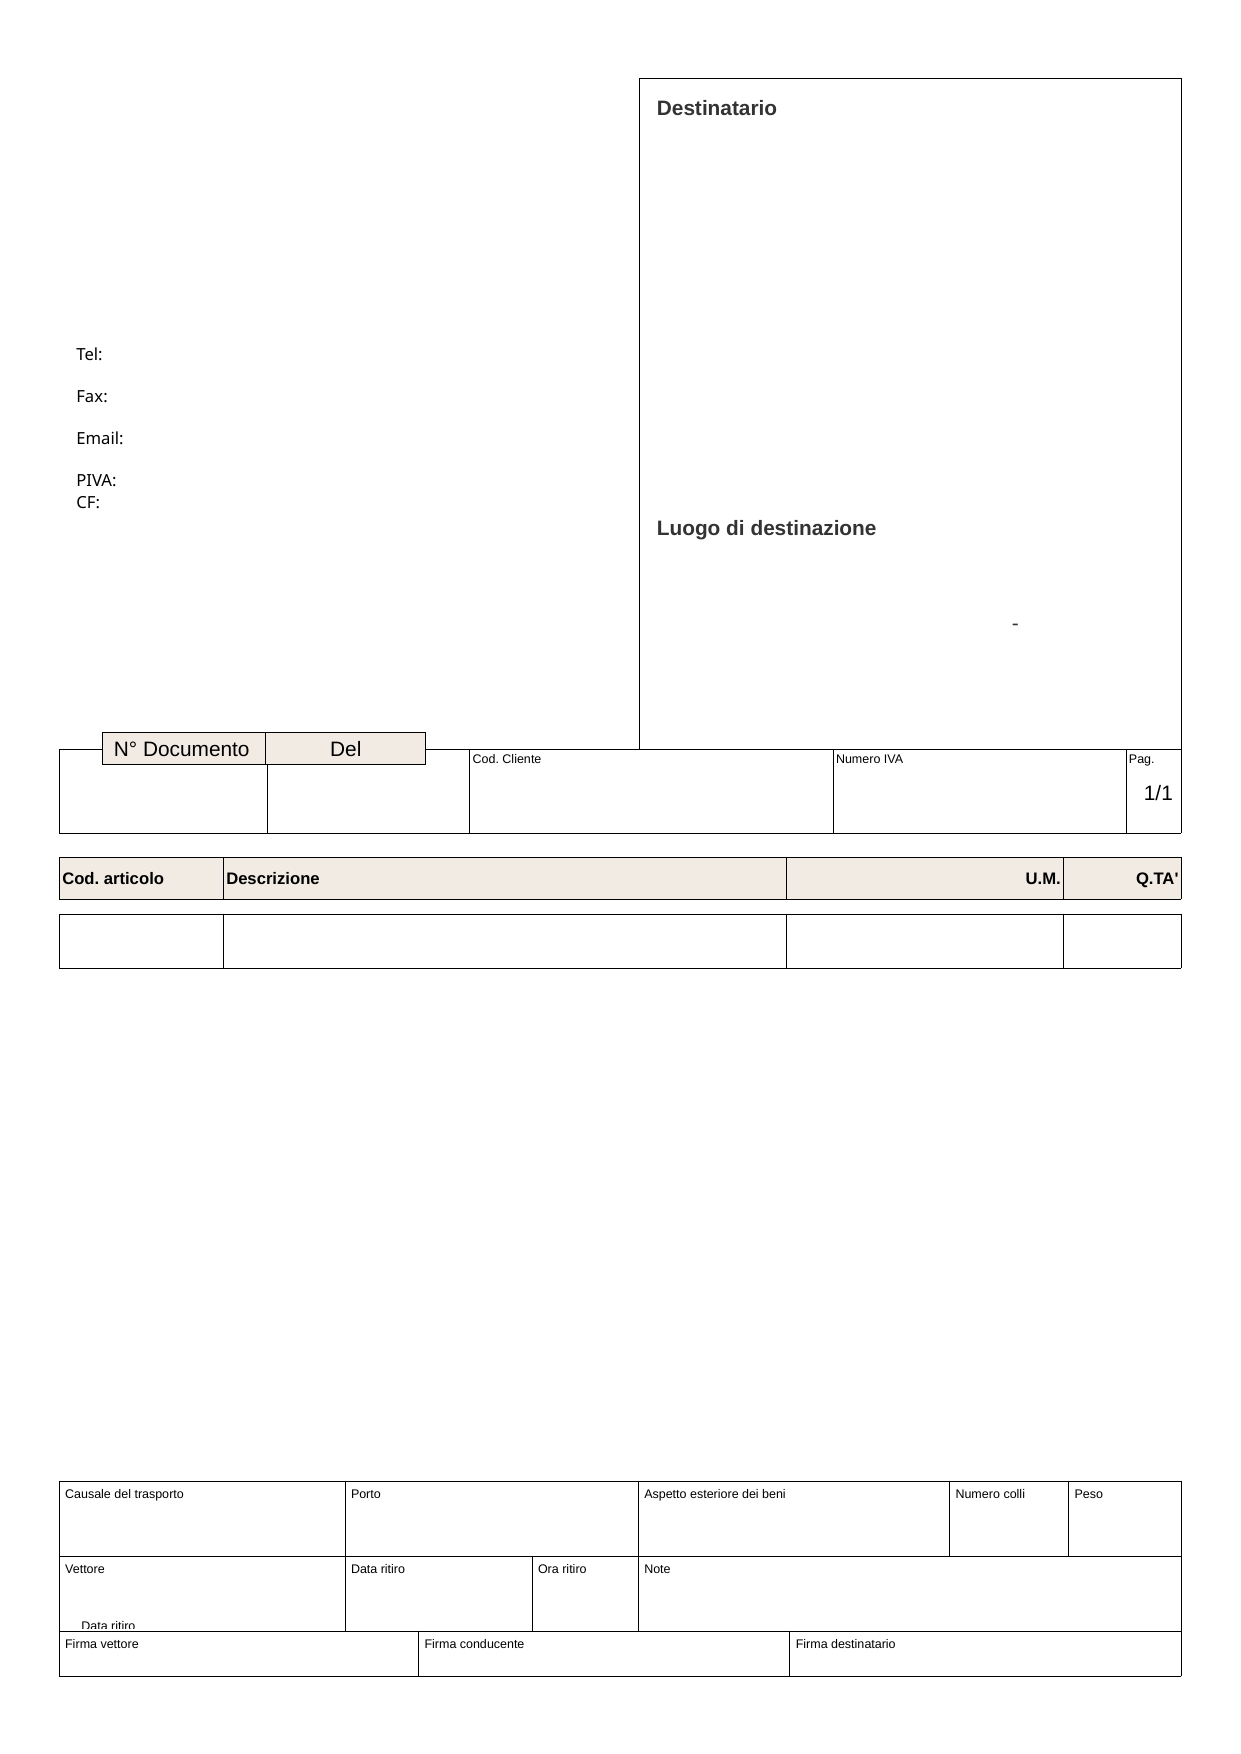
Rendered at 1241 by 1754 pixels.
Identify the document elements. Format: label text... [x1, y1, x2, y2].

table_header <line.product_id.code or ''> [60, 915, 223, 968]
table_header Descrizione [224, 858, 786, 899]
table_header <line.name or ''> [224, 915, 786, 968]
table_header <line.product_uom.name or ''> [787, 915, 1063, 968]
table_header Q.TA' [1064, 858, 1181, 899]
table_header <line.product_qty or ''> [1064, 915, 1181, 968]
table_header U.M. [787, 858, 1063, 899]
table_cell <for each="line in o.move_lines"> </for> [59, 900, 1181, 914]
table_cell <for each="line in o.move_lines"> </for> [59, 969, 1181, 983]
table_header Cod. articolo [60, 858, 223, 899]
